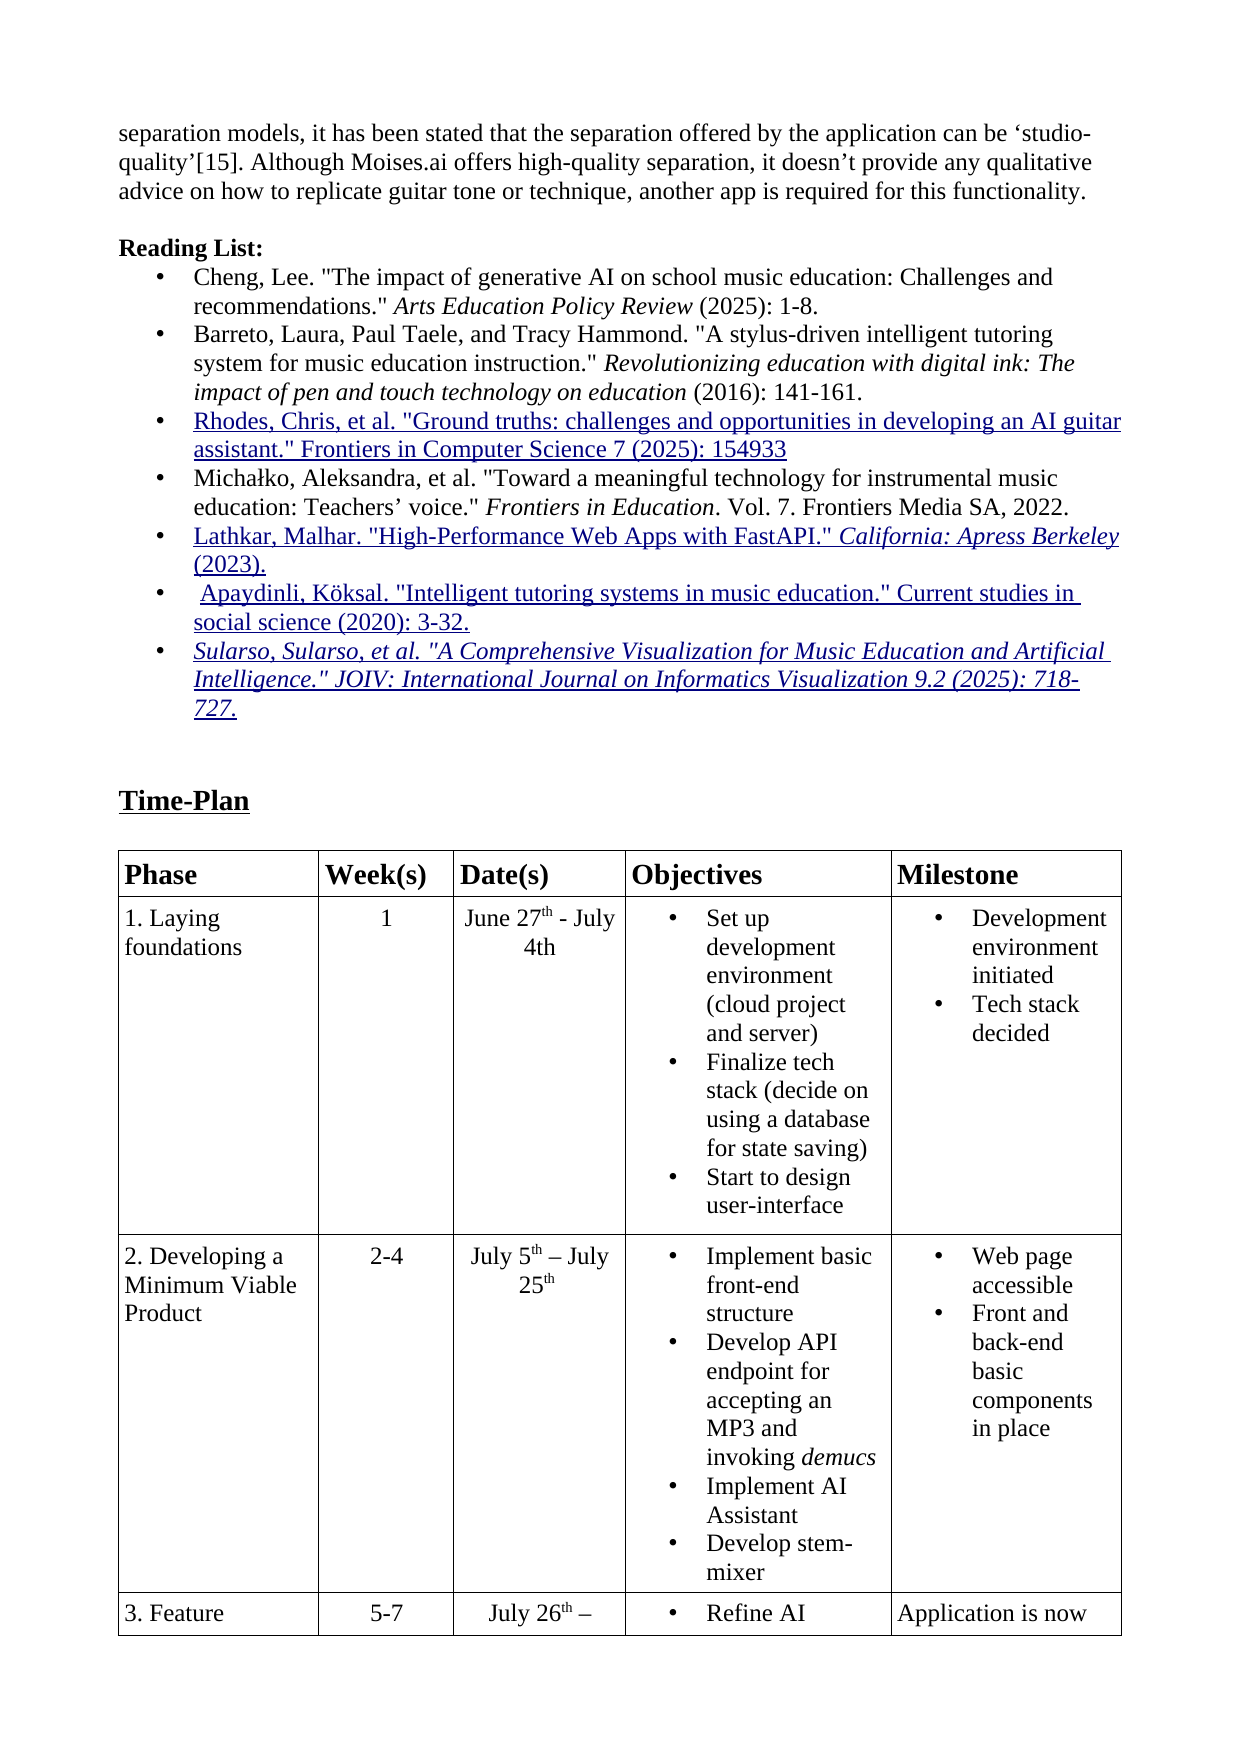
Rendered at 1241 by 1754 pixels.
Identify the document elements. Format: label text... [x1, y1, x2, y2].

table_header Phase [119, 851, 318, 896]
list Rhodes, Chris, et al. "Ground truths: challenges and opportunities in developing an AI guitar assistant." Frontiers in Computer Science 7 (2025): 154933 [156, 406, 1122, 463]
table_cell 3. Feature [119, 1593, 318, 1634]
list Sularso, Sularso, et al. "A Comprehensive Visualization for Music Education and Artificial Intelligence." JOIV: International Journal on Informatics Visualization 9.2 (2025): 718-727. [156, 636, 1122, 722]
table_cell 1 [319, 897, 453, 1234]
list Barreto, Laura, Paul Taele, and Tracy Hammond. "A stylus-driven intelligent tutoring system for music education instruction." Revolutionizing education with digital ink: The impact of pen and touch technology on education (2016): 141-161. [156, 319, 1122, 406]
list Apaydinli, Köksal. "Intelligent tutoring systems in music education." Current studies in social science (2020): 3-32. [156, 578, 1122, 636]
table_cell Application is now [892, 1593, 1121, 1634]
table_cell Development environment initiated Tech stack decided [892, 897, 1121, 1234]
list Cheng, Lee. "The impact of generative AI on school music education: Challenges and recommendations." Arts Education Policy Review (2025): 1-8. [156, 262, 1122, 319]
table_header Date(s) [454, 851, 625, 896]
list Lathkar, Malhar. "High-Performance Web Apps with FastAPI." California: Apress Berkeley (2023). [156, 521, 1122, 578]
table_cell June 27th - July 4th [454, 897, 625, 1234]
table_cell 1. Laying foundations [119, 897, 318, 1234]
table_cell 2-4 [319, 1235, 453, 1592]
table_cell Set up development environment (cloud project and server) Finalize tech stack (decide on using a database for state saving) Start to design user-interface [626, 897, 891, 1234]
table_cell July 5th – July 25th [454, 1235, 625, 1592]
table_header Milestone [892, 851, 1121, 896]
table_header Objectives [626, 851, 891, 896]
table_cell 2. Developing a Minimum Viable Product [119, 1235, 318, 1592]
table_cell Web page accessible Front and back-end basic components in place [892, 1235, 1121, 1592]
text separation models, it has been stated that the separation offered by the application can be ‘studio-quality’[15]. Although Moises.ai offers high-quality separation, it doesn’t provide any qualitative advice on how to replicate guitar tone or technique, another app is required for this functionality. [118, 118, 1122, 204]
table_cell 5-7 [319, 1593, 453, 1634]
text Reading List: [118, 233, 1122, 262]
text Time-Plan [118, 783, 1122, 817]
table_header Week(s) [319, 851, 453, 896]
table_cell Implement basic front-end structure Develop API endpoint for accepting an MP3 and invoking demucs Implement AI Assistant Develop stem-mixer [626, 1235, 891, 1592]
list Michałko, Aleksandra, et al. "Toward a meaningful technology for instrumental music education: Teachers’ voice." Frontiers in Education. Vol. 7. Frontiers Media SA, 2022. [156, 463, 1122, 521]
table_cell July 26th – [454, 1593, 625, 1634]
table_cell Refine AI assistant to give detailed song-specific advice (including tablature generation) Playlist management implementation Develop bookmarking system Provide Playback Speed Control [626, 1593, 891, 1634]
